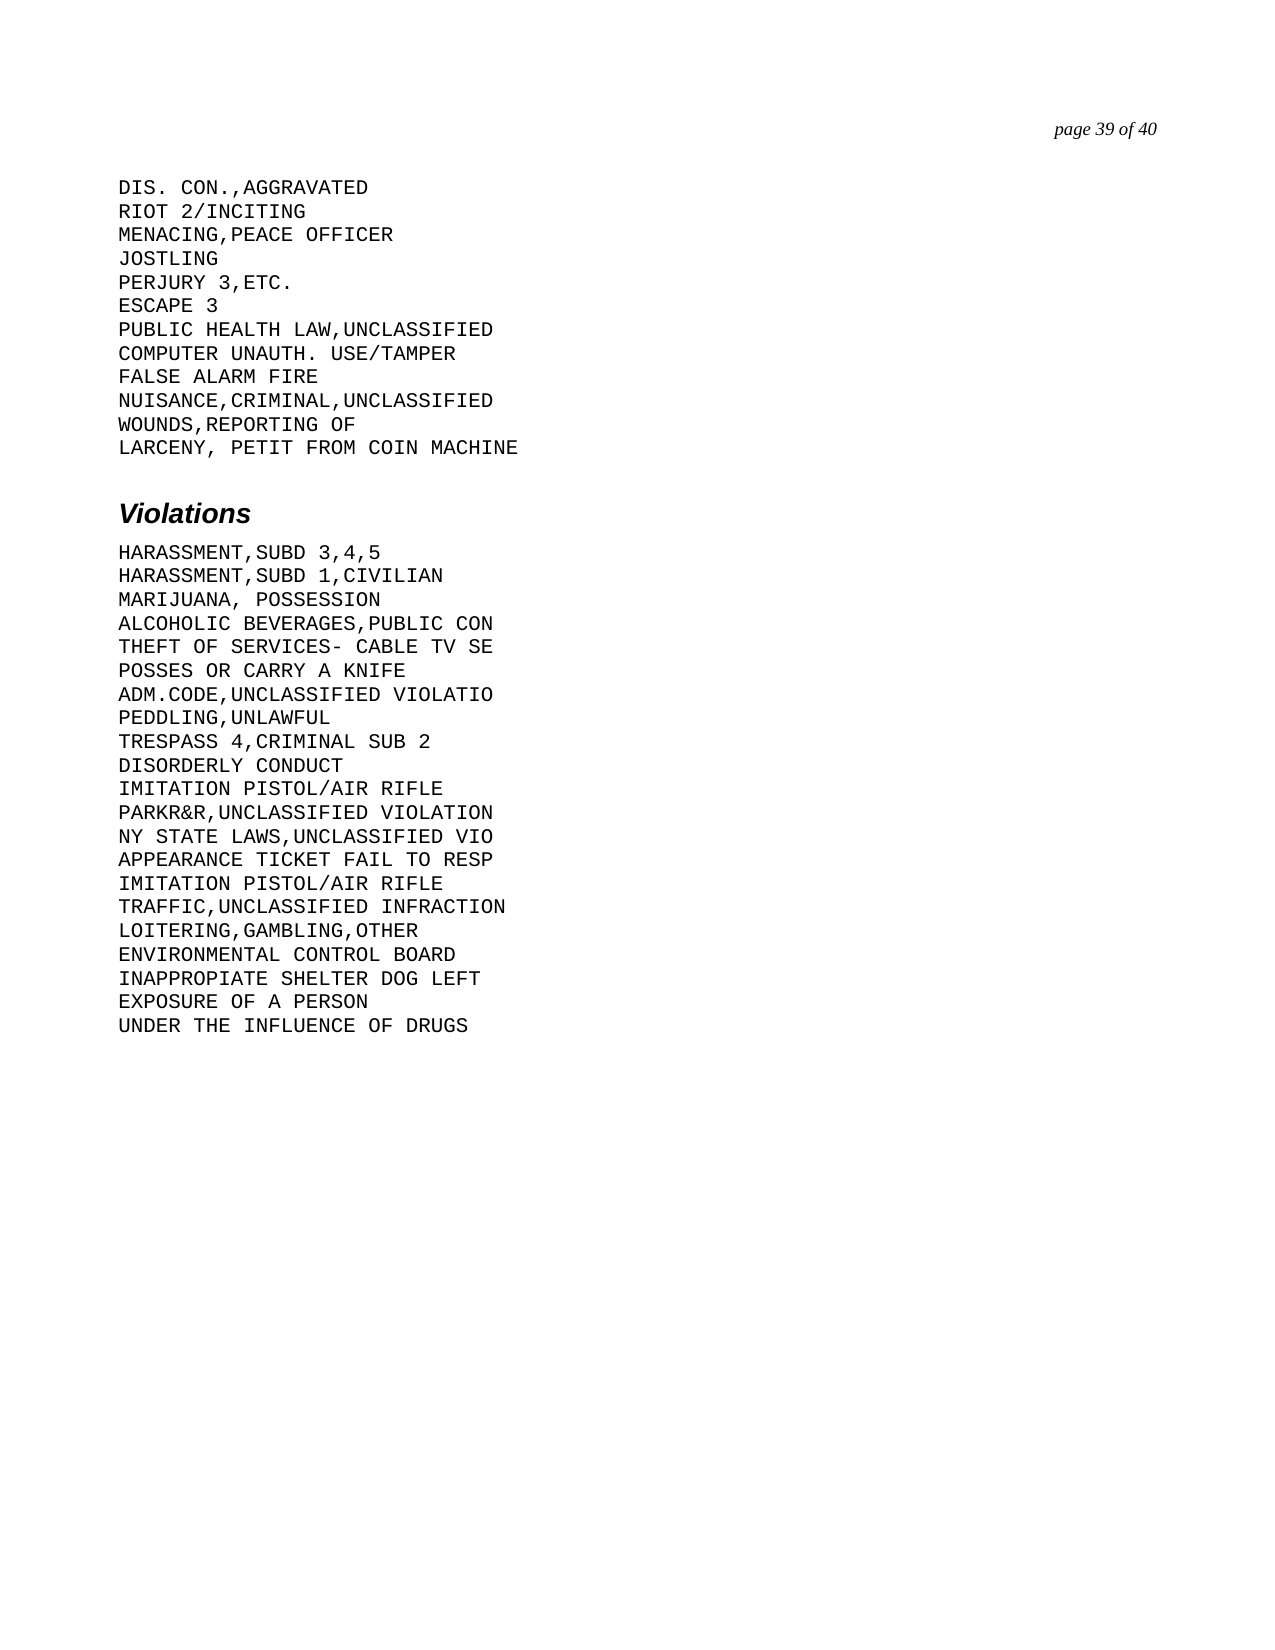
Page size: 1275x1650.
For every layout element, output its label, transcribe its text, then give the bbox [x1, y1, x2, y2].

text LOITERING,GAMBLING,OTHER [118, 920, 1157, 944]
text TRAFFIC,UNCLASSIFIED INFRACTION [118, 897, 1157, 920]
text FALSE ALARM FIRE [118, 366, 1157, 390]
text DISORDERLY CONDUCT [118, 755, 1157, 778]
text LARCENY, PETIT FROM COIN MACHINE [118, 437, 1157, 461]
text HARASSMENT,SUBD 3,4,5 [118, 542, 1157, 566]
subtitle Violations [118, 497, 1157, 529]
text HARASSMENT,SUBD 1,CIVILIAN [118, 566, 1157, 589]
text POSSES OR CARRY A KNIFE [118, 660, 1157, 684]
text JOSTLING [118, 248, 1157, 272]
text NUISANCE,CRIMINAL,UNCLASSIFIED [118, 390, 1157, 413]
text PEDDLING,UNLAWFUL [118, 707, 1157, 731]
text IMITATION PISTOL/AIR RIFLE [118, 778, 1157, 802]
text DIS. CON.,AGGRAVATED [118, 177, 1157, 201]
text UNDER THE INFLUENCE OF DRUGS [118, 1015, 1157, 1038]
text INAPPROPIATE SHELTER DOG LEFT [118, 967, 1157, 991]
text ESCAPE 3 [118, 295, 1157, 319]
text NY STATE LAWS,UNCLASSIFIED VIO [118, 826, 1157, 849]
text MENACING,PEACE OFFICER [118, 224, 1157, 248]
text RIOT 2/INCITING [118, 201, 1157, 224]
text WOUNDS,REPORTING OF [118, 413, 1157, 437]
text PARKR&R,UNCLASSIFIED VIOLATION [118, 802, 1157, 826]
text APPEARANCE TICKET FAIL TO RESP [118, 849, 1157, 873]
text ADM.CODE,UNCLASSIFIED VIOLATIO [118, 684, 1157, 707]
text ENVIRONMENTAL CONTROL BOARD [118, 944, 1157, 967]
text PUBLIC HEALTH LAW,UNCLASSIFIED [118, 319, 1157, 343]
text THEFT OF SERVICES- CABLE TV SE [118, 636, 1157, 660]
text IMITATION PISTOL/AIR RIFLE [118, 873, 1157, 897]
text ALCOHOLIC BEVERAGES,PUBLIC CON [118, 613, 1157, 636]
text EXPOSURE OF A PERSON [118, 991, 1157, 1015]
text TRESPASS 4,CRIMINAL SUB 2 [118, 731, 1157, 755]
text PERJURY 3,ETC. [118, 272, 1157, 295]
text COMPUTER UNAUTH. USE/TAMPER [118, 343, 1157, 366]
text MARIJUANA, POSSESSION [118, 589, 1157, 613]
